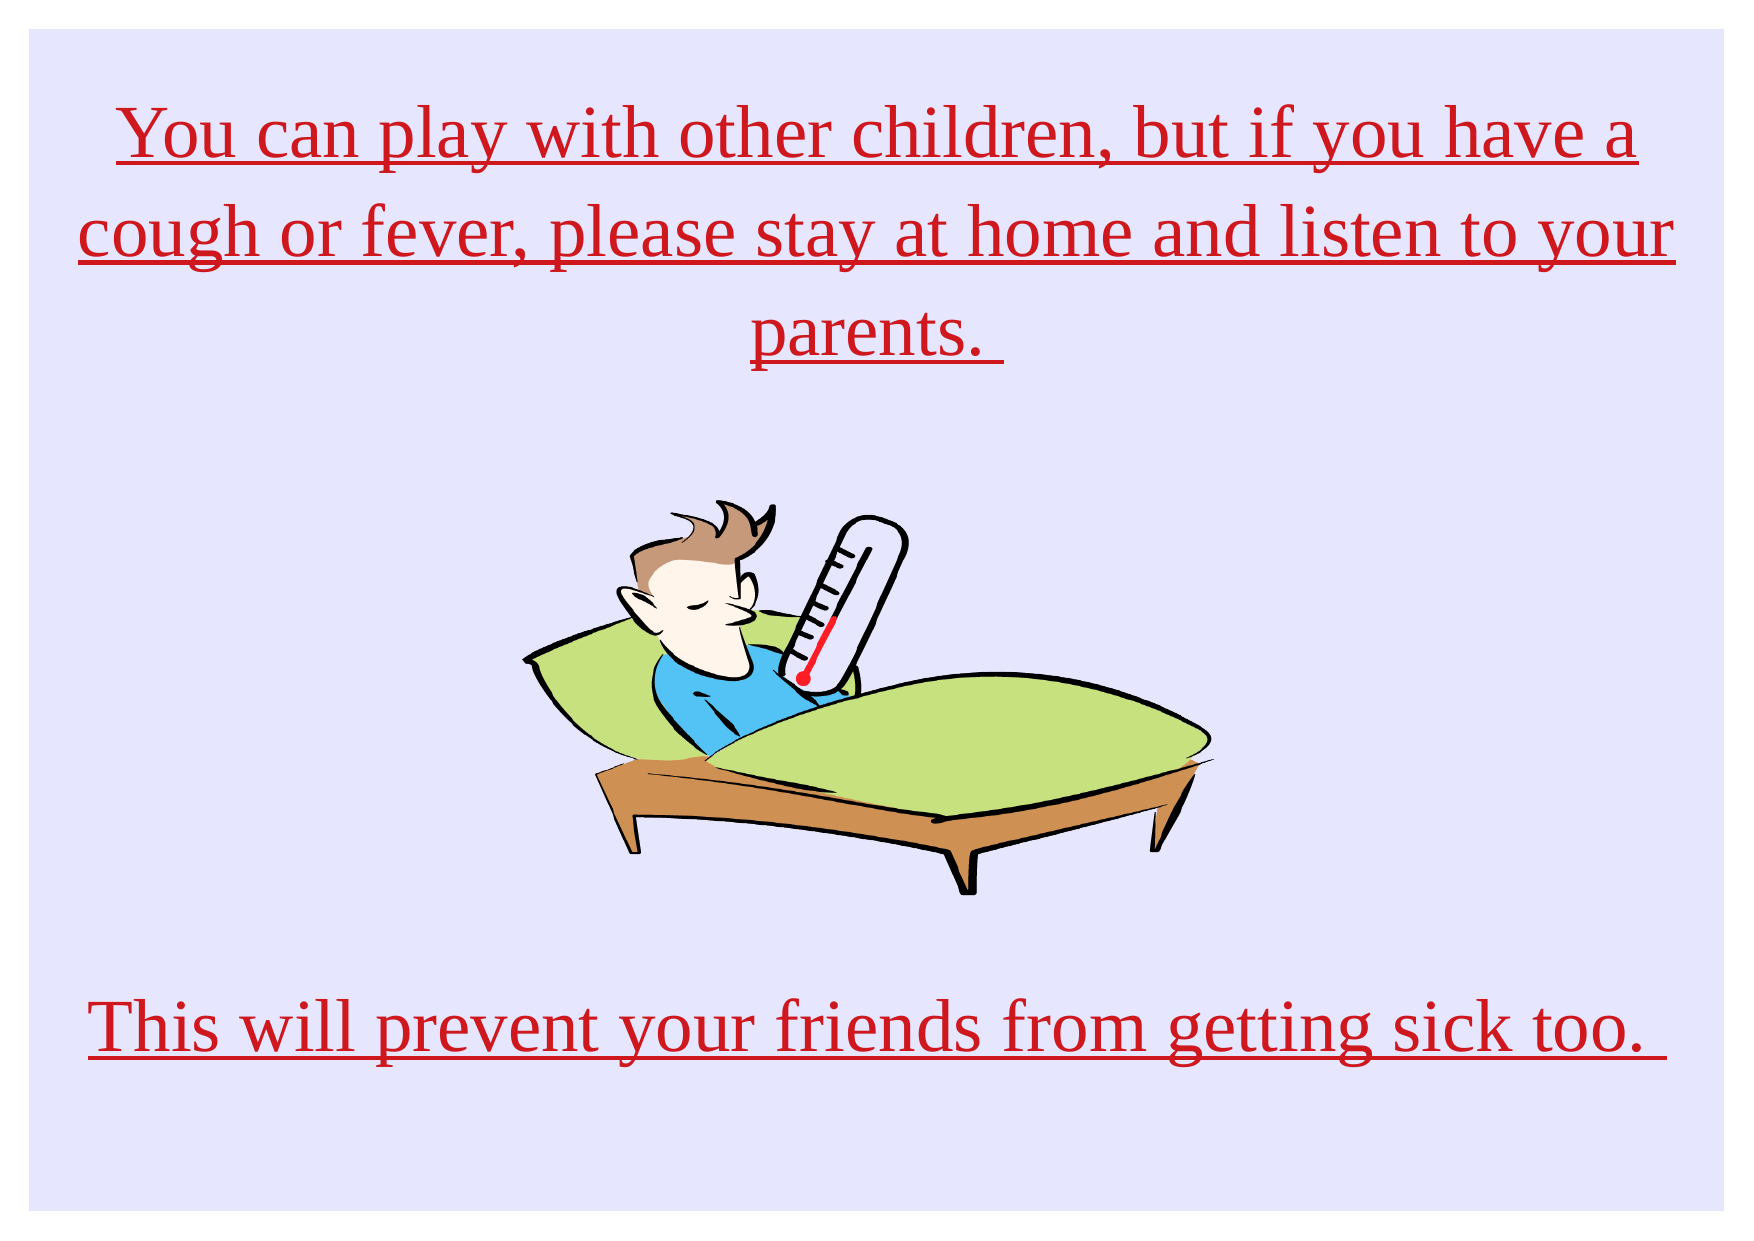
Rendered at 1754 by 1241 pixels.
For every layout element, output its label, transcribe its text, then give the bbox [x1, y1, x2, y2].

text This will prevent your friends from getting sick too. [29, 981, 1724, 1068]
text You can play with other children, but if you have a cough or fever, please stay at home and listen to your parents. [29, 87, 1724, 372]
picture [411, 454, 1344, 911]
